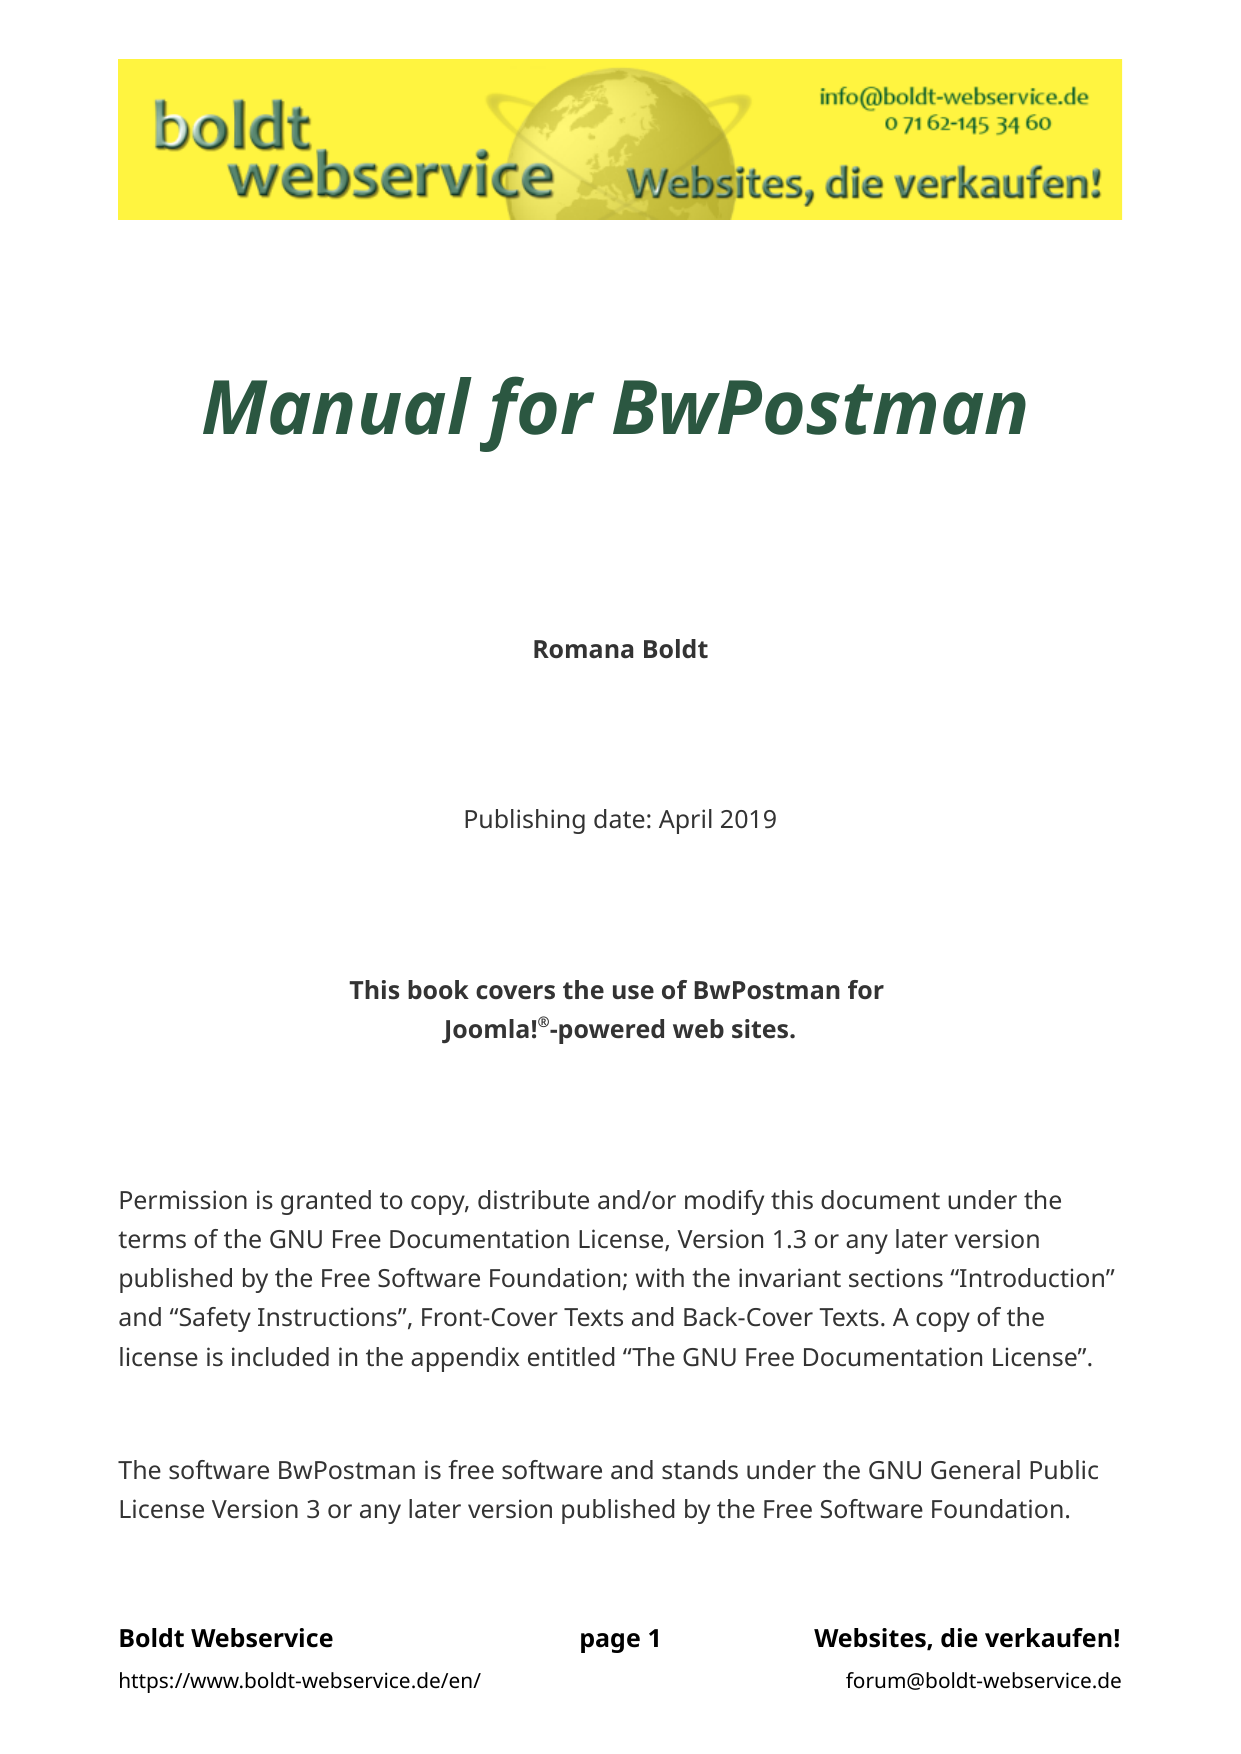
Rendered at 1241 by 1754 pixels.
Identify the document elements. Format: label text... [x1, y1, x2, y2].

text Publishing date: April 2019 [118, 802, 1122, 836]
text Romana Boldt [118, 632, 1122, 666]
picture [118, 59, 1123, 220]
text The software BwPostman is free software and stands under the GNU General Public License Version 3 or any later version published by the Free Software Foundation. [118, 1453, 1122, 1526]
text Permission is granted to copy, distribute and/or modify this document under the terms of the GNU Free Documentation License, Version 1.3 or any later version published by the Free Software Foundation; with the invariant sections “Introduction” and “Safety Instructions”, Front-Cover Texts and Back-Cover Texts. A copy of the license is included in the appendix entitled “The GNU Free Documentation License”. [118, 1183, 1122, 1373]
text Manual for BwPostman [118, 354, 1122, 457]
text This book covers the use of BwPostman for Joomla!®-powered web sites. [118, 973, 1122, 1046]
